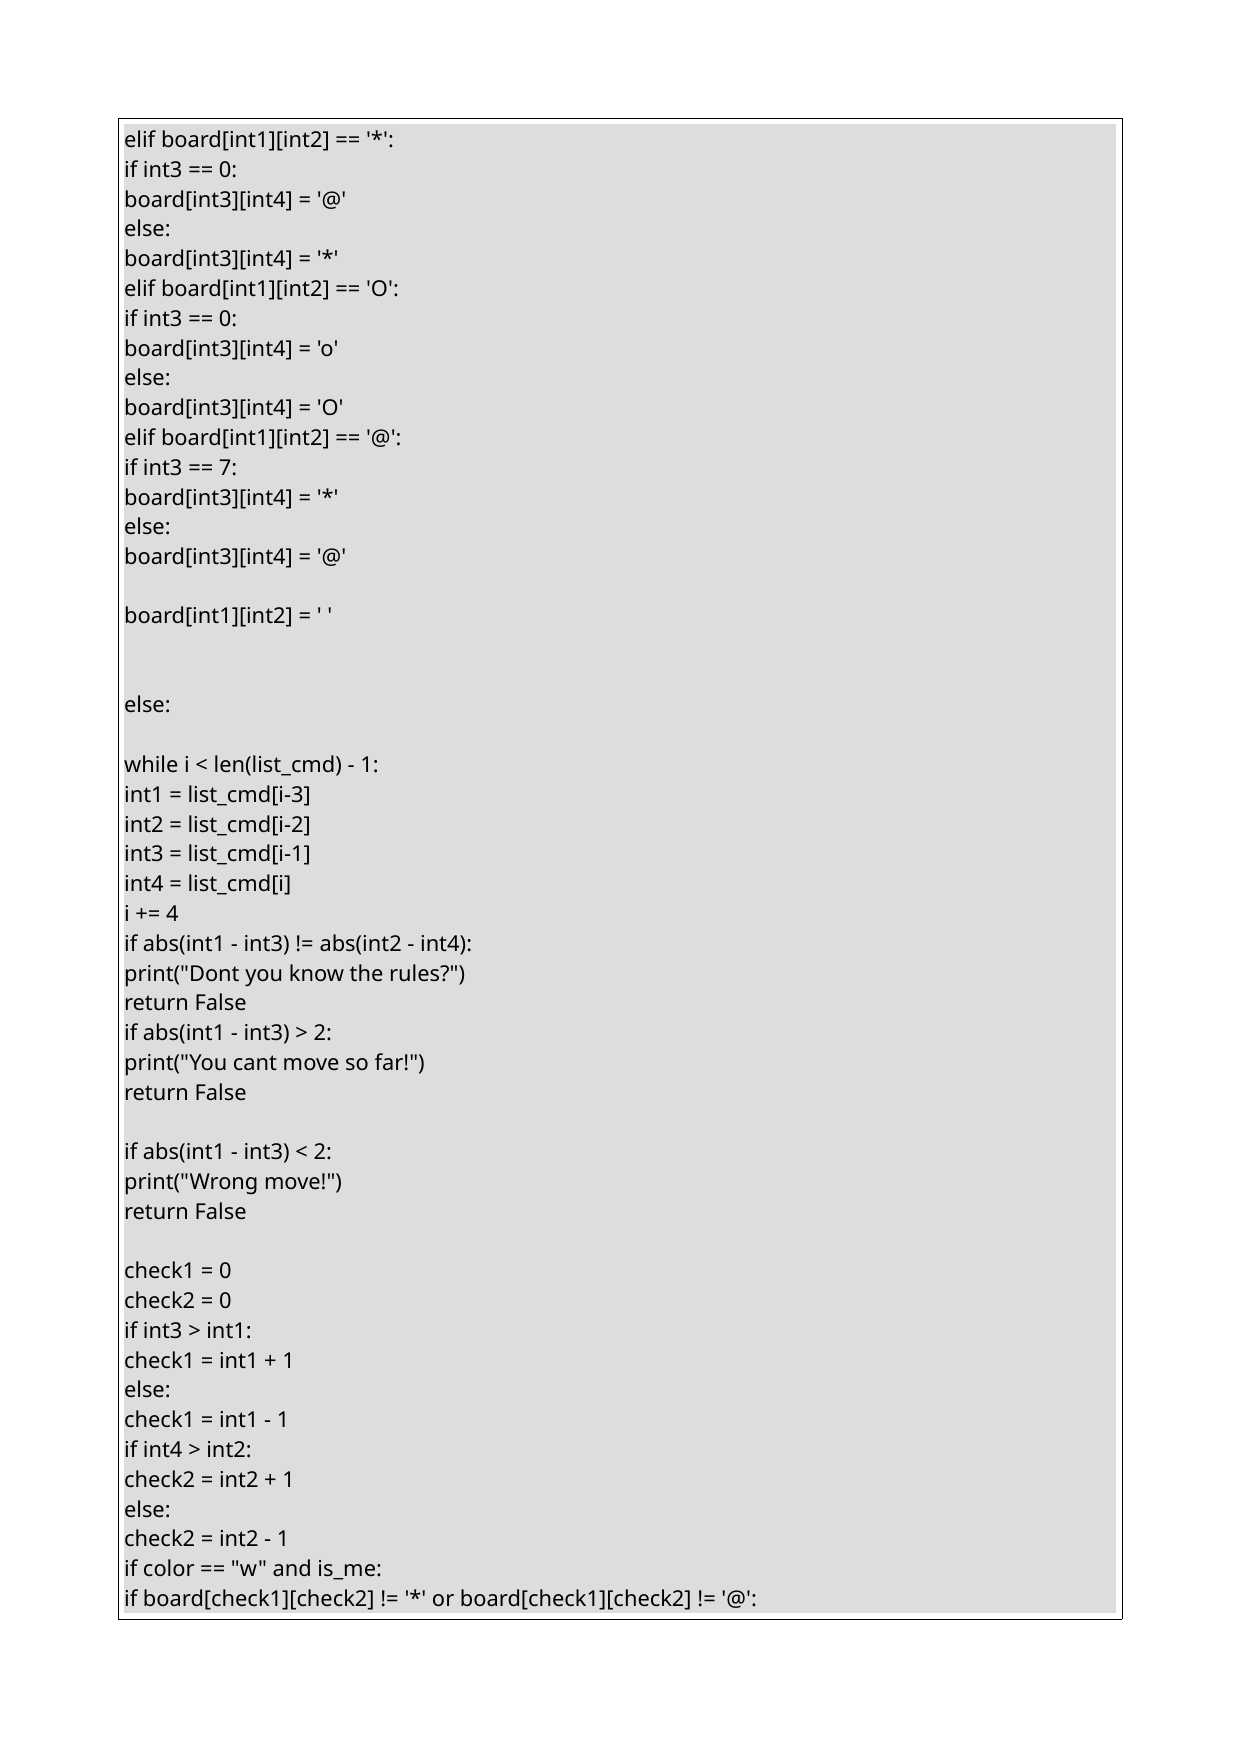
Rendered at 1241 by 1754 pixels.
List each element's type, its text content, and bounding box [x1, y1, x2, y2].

table_header elif board[int1][int2] == '*': if int3 == 0: board[int3][int4] = '@' else: board[int3][int4] = '*' elif board[int1][int2] == 'O': if int3 == 0: board[int3][int4] = 'o' else: board[int3][int4] = 'O' elif board[int1][int2] == '@': if int3 == 7: board[int3][int4] = '*' else: board[int3][int4] = '@' board[int1][int2] = ' ' else: while i < len(list_cmd) - 1: int1 = list_cmd[i-3] int2 = list_cmd[i-2] int3 = list_cmd[i-1] int4 = list_cmd[i] i += 4 if abs(int1 - int3) != abs(int2 - int4): print("Dont you know the rules?") return False if abs(int1 - int3) > 2: print("You cant move so far!") return False if abs(int1 - int3) < 2: print("Wrong move!") return False check1 = 0 check2 = 0 if int3 > int1: check1 = int1 + 1 else: check1 = int1 - 1 if int4 > int2: check2 = int2 + 1 else: check2 = int2 - 1 if color == "w" and is_me: if board[check1][check2] != '*' or board[check1][check2] != '@': [119, 119, 1122, 1618]
